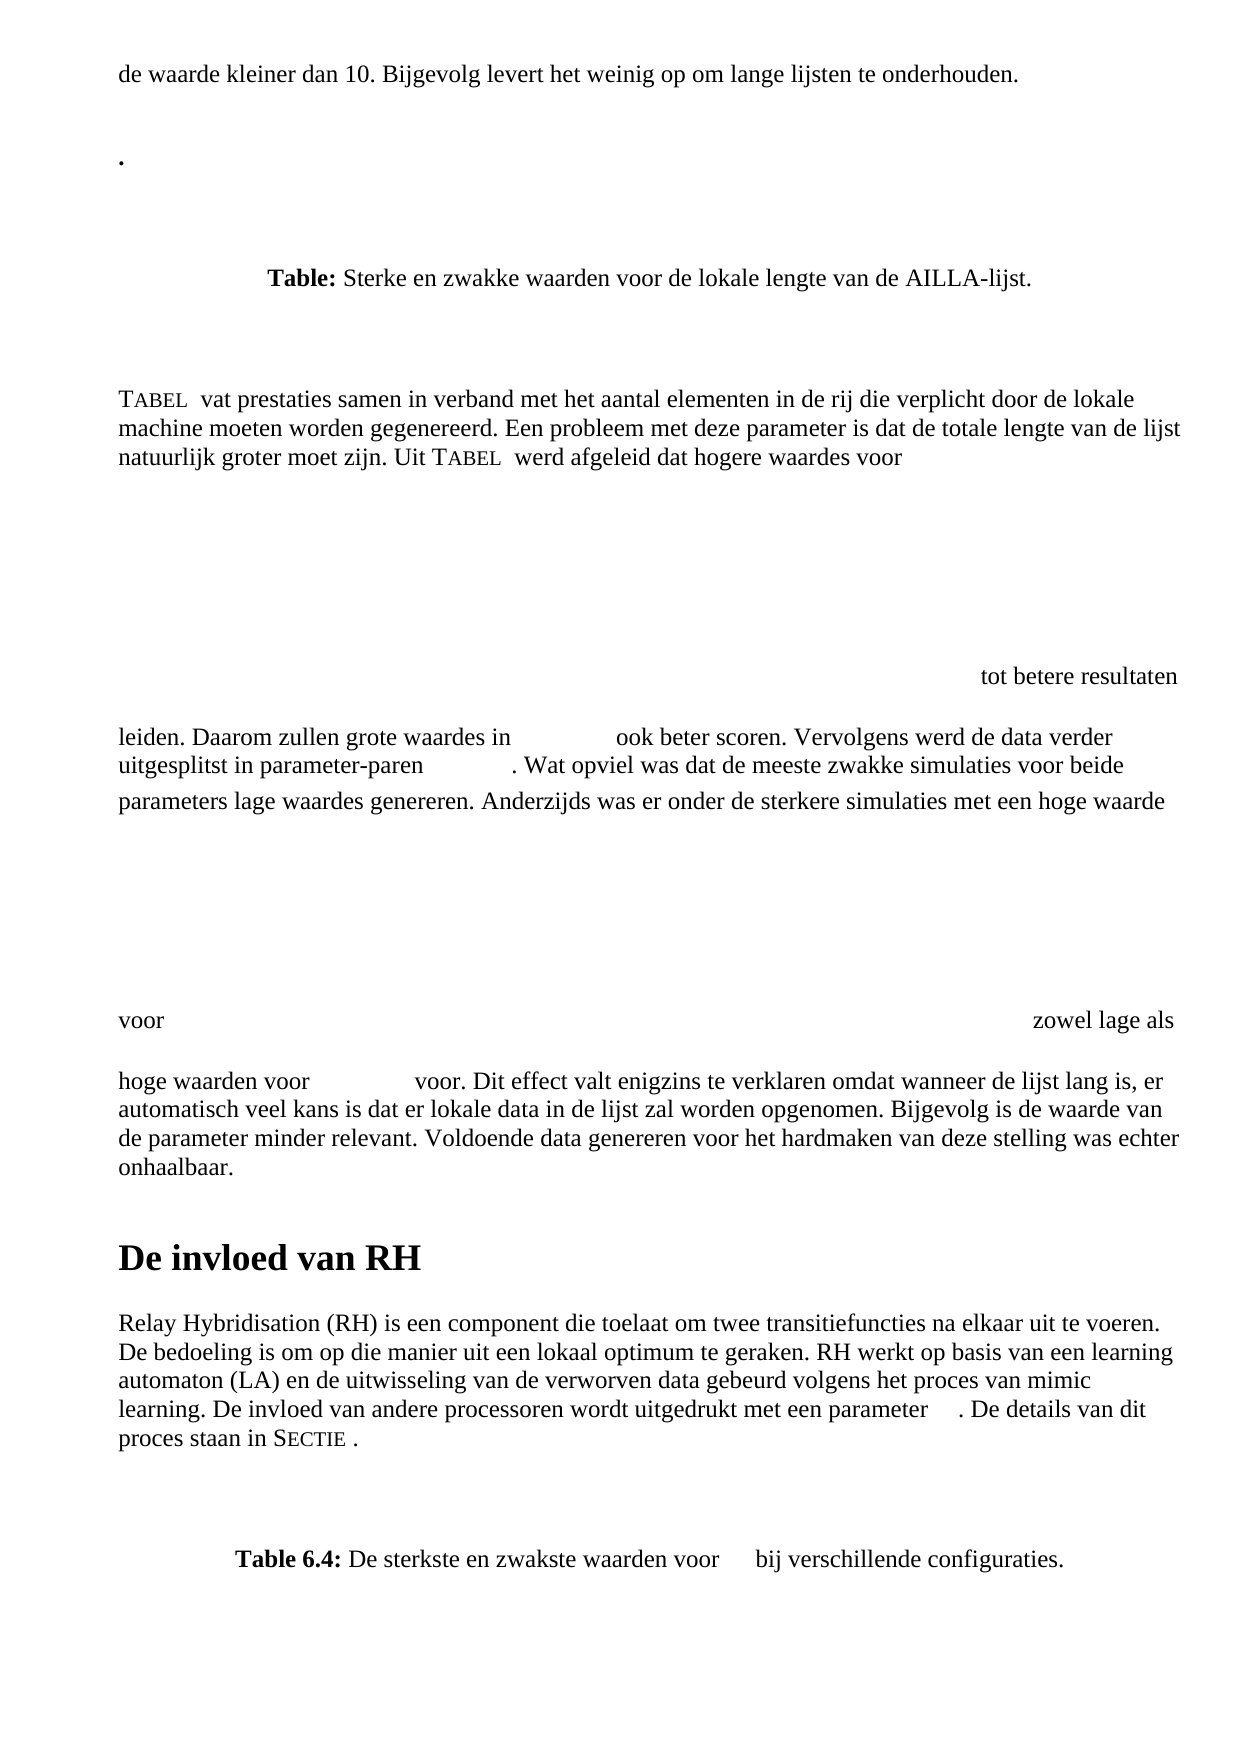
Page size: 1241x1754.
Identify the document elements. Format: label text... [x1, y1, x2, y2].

table_header [630, 292, 669, 356]
text Relay Hybridisation (RH) is een component die toelaat om twee transitiefuncties na elkaar uit te voeren. De bedoeling is om op die manier uit een lokaal optimum te geraken. RH werkt op basis van een learning automaton (LA) en de uitwisseling van de verworven data gebeurd volgens het proces van mimic learning. De invloed van andere processoren wordt uitgedrukt met een parameter . De details van dit proces staan in SECTIE . [118, 1308, 1181, 1452]
subtitle De invloed van RH [118, 1235, 1181, 1278]
text Table 6.4: De sterkste en zwakste waarden voor bij verschillende configuraties. [118, 1544, 1181, 1573]
text de waarde kleiner dan 10. Bijgevolg levert het weinig op om lange lijsten te onderhouden. [118, 59, 1181, 88]
text TABEL vat prestaties samen in verband met het aantal elementen in de rij die verplicht door de lokale machine moeten worden gegenereerd. Een probleem met deze parameter is dat de totale lengte van de lijst natuurlijk groter moet zijn. Uit TABEL werd afgeleid dat hogere waardes voor tot betere resultaten leiden. Daarom zullen grote waardes in ook beter scoren. Vervolgens werd de data verder uitgesplitst in parameter-paren . Wat opviel was dat de meeste zwakke simulaties voor beide parameters lage waardes genereren. Anderzijds was er onder de sterkere simulaties met een hoge waarde voor zowel lage als hoge waarden voor voor. Dit effect valt enigzins te verklaren omdat wanneer de lijst lang is, er automatisch veel kans is dat er lokale data in de lijst zal worden opgenomen. Bijgevolg is de waarde van de parameter minder relevant. Voldoende data genereren voor het hardmaken van deze stelling was echter onhaalbaar. [118, 356, 1181, 1181]
text Table: Sterke en zwakke waarden voor de lokale lengte van de AILLA-lijst. [118, 263, 1181, 292]
subtitle . [118, 142, 1181, 171]
